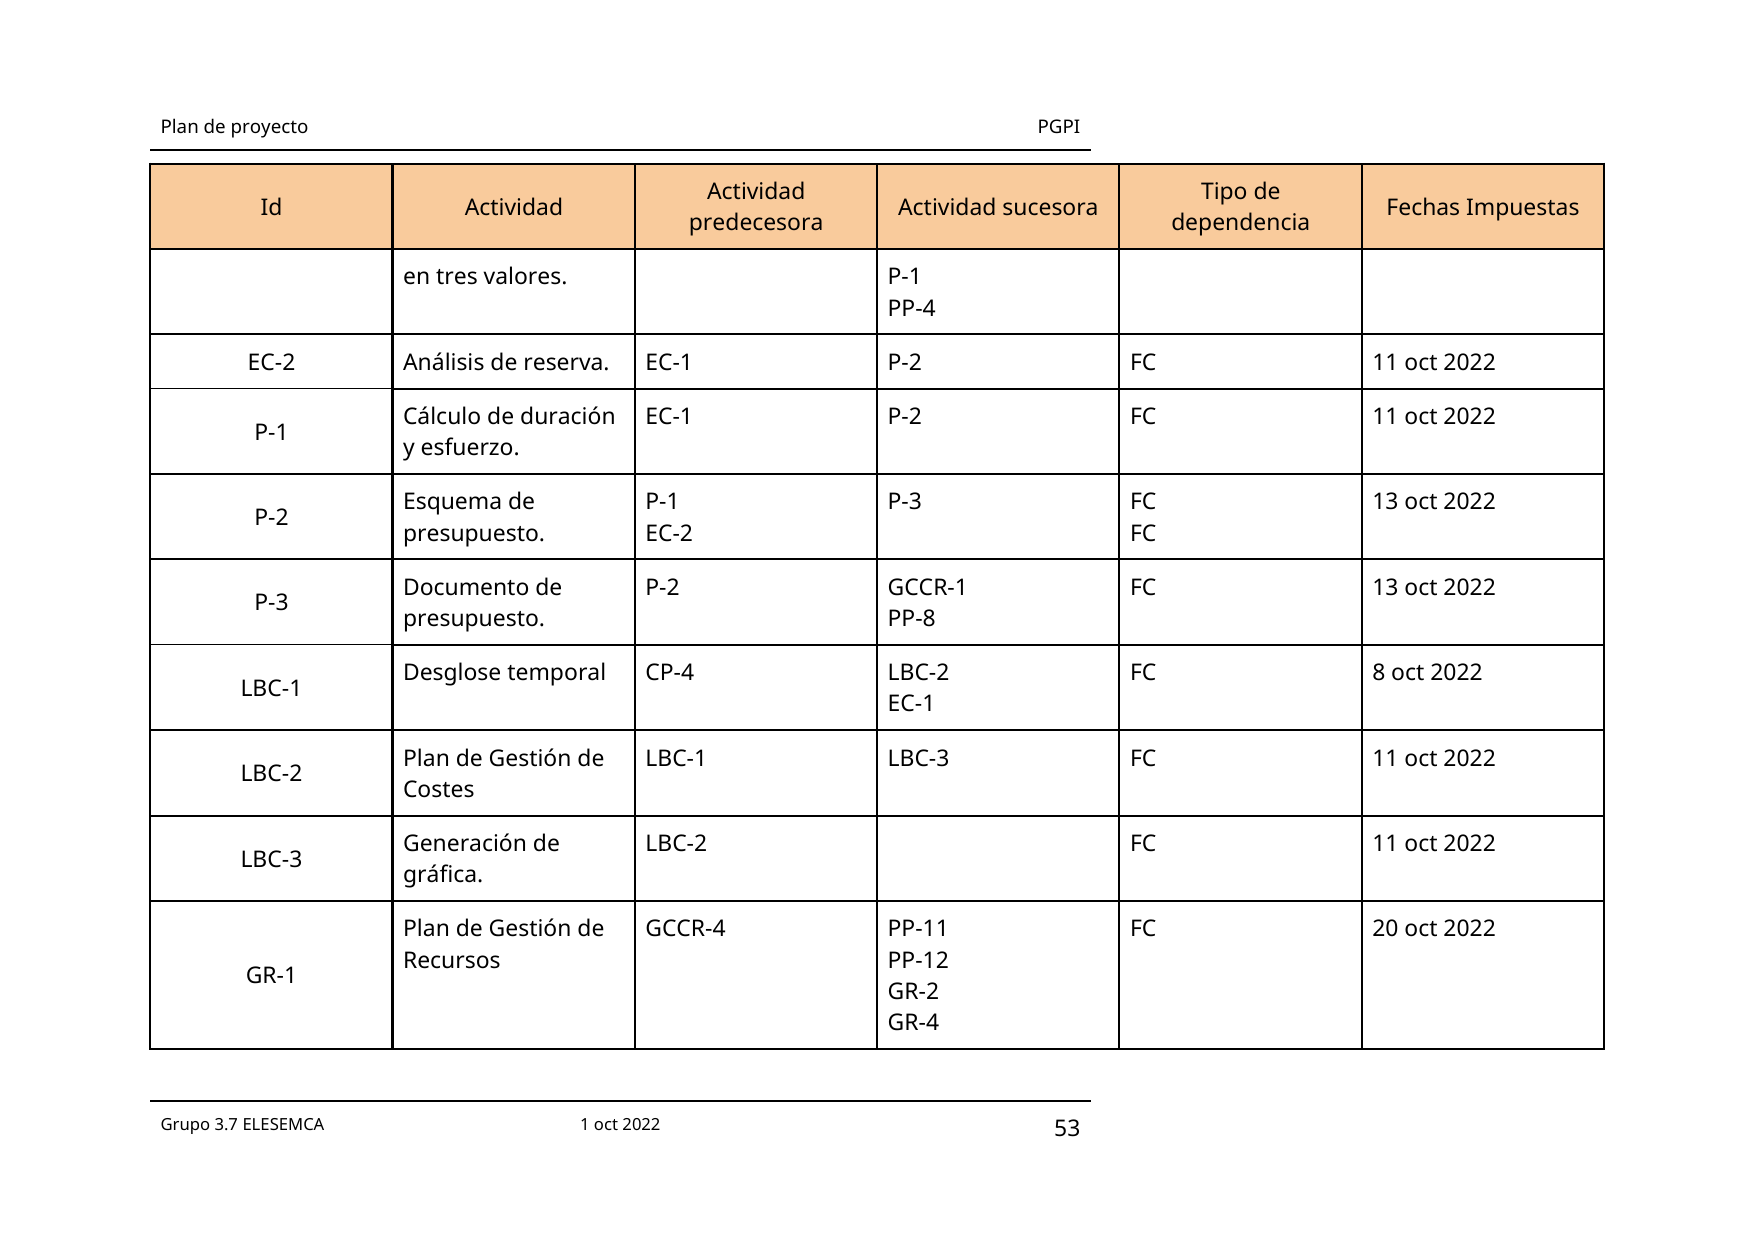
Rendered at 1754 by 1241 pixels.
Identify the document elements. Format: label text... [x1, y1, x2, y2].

table_cell 13 oct 2022 [1363, 475, 1603, 558]
table_cell Plan de Gestión de Recursos [394, 902, 634, 1048]
table_cell LBC-1 [636, 731, 876, 814]
table_cell [1120, 250, 1361, 333]
table_cell LBC-3 [151, 817, 391, 900]
table_cell [151, 250, 391, 333]
table_cell P-2 [878, 390, 1118, 473]
table_cell EC-1 [636, 390, 876, 473]
table_cell PP-11 PP-12 GR-2 GR-4 [878, 902, 1118, 1048]
table_cell GR-1 [151, 902, 391, 1048]
table_cell 20 oct 2022 [1363, 902, 1603, 1048]
table_cell LBC-2 [151, 731, 391, 814]
table_cell FC [1120, 646, 1361, 729]
table_cell EC-2 [151, 335, 391, 387]
table_cell P-1 EC-2 [636, 475, 876, 558]
table_cell CP-4 [636, 646, 876, 729]
table_cell Plan de Gestión de Costes [394, 731, 634, 814]
table_cell Análisis de reserva. [394, 335, 634, 387]
table_cell en tres valores. [394, 250, 634, 333]
table_cell Cálculo de duración y esfuerzo. [394, 390, 634, 473]
table_cell FC [1120, 731, 1361, 814]
table_header Tipo de dependencia [1120, 165, 1361, 248]
table_cell LBC-1 [151, 645, 391, 729]
table_cell 11 oct 2022 [1363, 390, 1603, 473]
table_cell P-2 [636, 560, 876, 644]
table_header Actividad [394, 165, 634, 248]
table_cell GCCR-4 [636, 902, 876, 1048]
table_cell P-1 PP-4 [878, 250, 1118, 333]
table_header Id [151, 165, 391, 248]
table_cell FC [1120, 560, 1361, 644]
table_cell LBC-2 EC-1 [878, 646, 1118, 729]
table_cell [636, 250, 876, 333]
table_cell FC [1120, 390, 1361, 473]
table_cell LBC-3 [878, 731, 1118, 814]
table_cell FC FC [1120, 475, 1361, 558]
table_cell P-2 [878, 335, 1118, 387]
table_cell Esquema de presupuesto. [394, 475, 634, 558]
table_cell [878, 817, 1118, 900]
table_cell Documento de presupuesto. [394, 560, 634, 644]
table_cell 13 oct 2022 [1363, 560, 1603, 644]
table_cell FC [1120, 902, 1361, 1048]
table_cell FC [1120, 335, 1361, 387]
table_cell Desglose temporal [394, 646, 634, 729]
table_header Actividad sucesora [878, 165, 1118, 248]
table_cell FC [1120, 817, 1361, 900]
table_cell EC-1 [636, 335, 876, 387]
table_cell LBC-2 [636, 817, 876, 900]
table_cell 11 oct 2022 [1363, 731, 1603, 814]
table_cell P-1 [151, 389, 391, 473]
table_cell P-3 [878, 475, 1118, 558]
table_cell 8 oct 2022 [1363, 646, 1603, 729]
table_header Fechas Impuestas [1363, 165, 1603, 248]
table_cell [1363, 250, 1603, 333]
table_cell Generación de gráfica. [394, 817, 634, 900]
table_header Actividad predecesora [636, 165, 876, 248]
table_cell 11 oct 2022 [1363, 817, 1603, 900]
table_cell GCCR-1 PP-8 [878, 560, 1118, 644]
table_cell P-2 [151, 475, 391, 558]
table_cell 11 oct 2022 [1363, 335, 1603, 387]
table_cell P-3 [151, 560, 391, 644]
